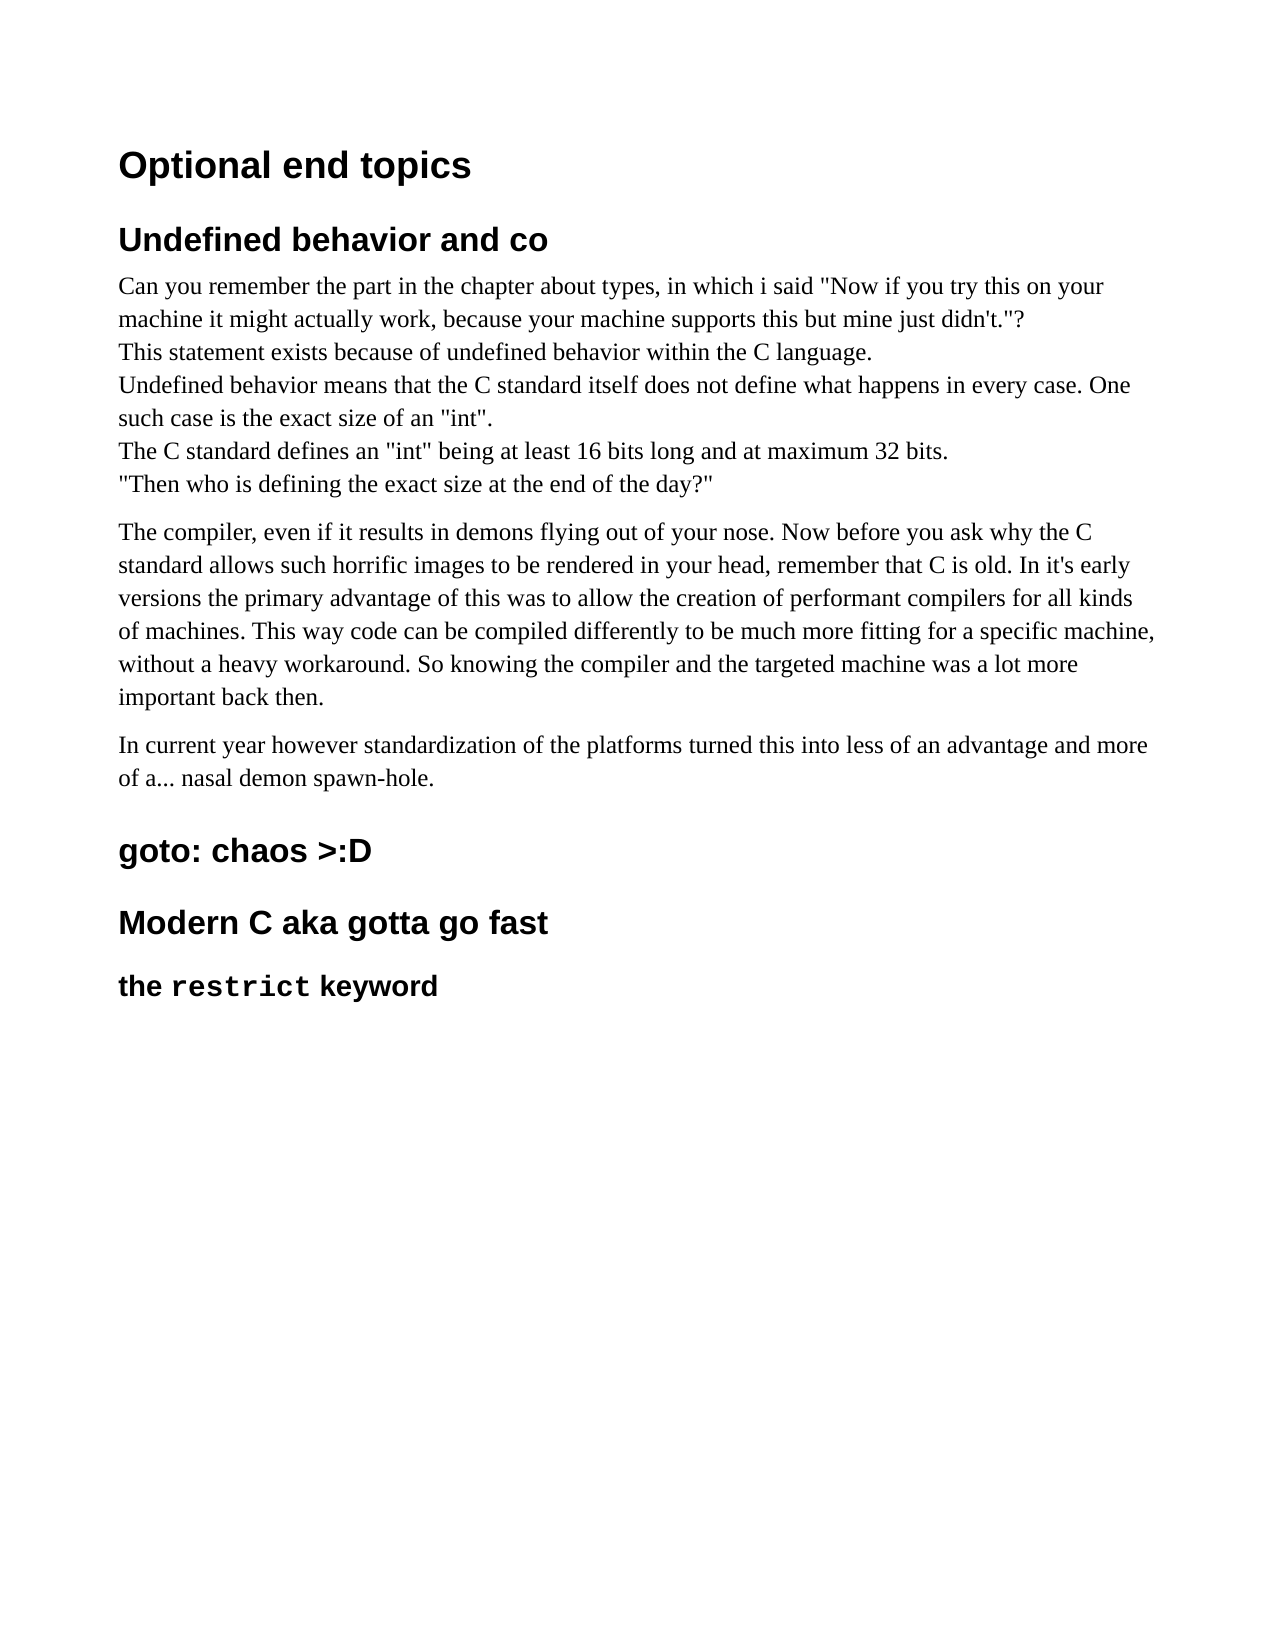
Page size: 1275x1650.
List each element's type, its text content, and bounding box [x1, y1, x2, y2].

text Can you remember the part in the chapter about types, in which i said "Now if you try this on your machine it might actually work, because your machine supports this but mine just didn't."? This statement exists because of undefined behavior within the C language. Undefined behavior means that the C standard itself does not define what happens in every case. One such case is the exact size of an "int". The C standard defines an "int" being at least 16 bits long and at maximum 32 bits. "Then who is defining the exact size at the end of the day?" [118, 271, 1157, 498]
subtitle Optional end topics [118, 143, 1157, 187]
subtitle Modern C aka gotta go fast [118, 903, 1157, 942]
subtitle goto: chaos >:D [118, 831, 1157, 870]
text In current year however standardization of the platforms turned this into less of an advantage and more of a... nasal demon spawn-hole. [118, 730, 1157, 791]
subtitle Undefined behavior and co [118, 220, 1157, 259]
subtitle the restrict keyword [118, 969, 1157, 1005]
text The compiler, even if it results in demons flying out of your nose. Now before you ask why the C standard allows such horrific images to be rendered in your head, remember that C is old. In it's early versions the primary advantage of this was to allow the creation of performant compilers for all kinds of machines. This way code can be compiled differently to be much more fitting for a specific machine, without a heavy workaround. So knowing the compiler and the targeted machine was a lot more important back then. [118, 517, 1157, 711]
